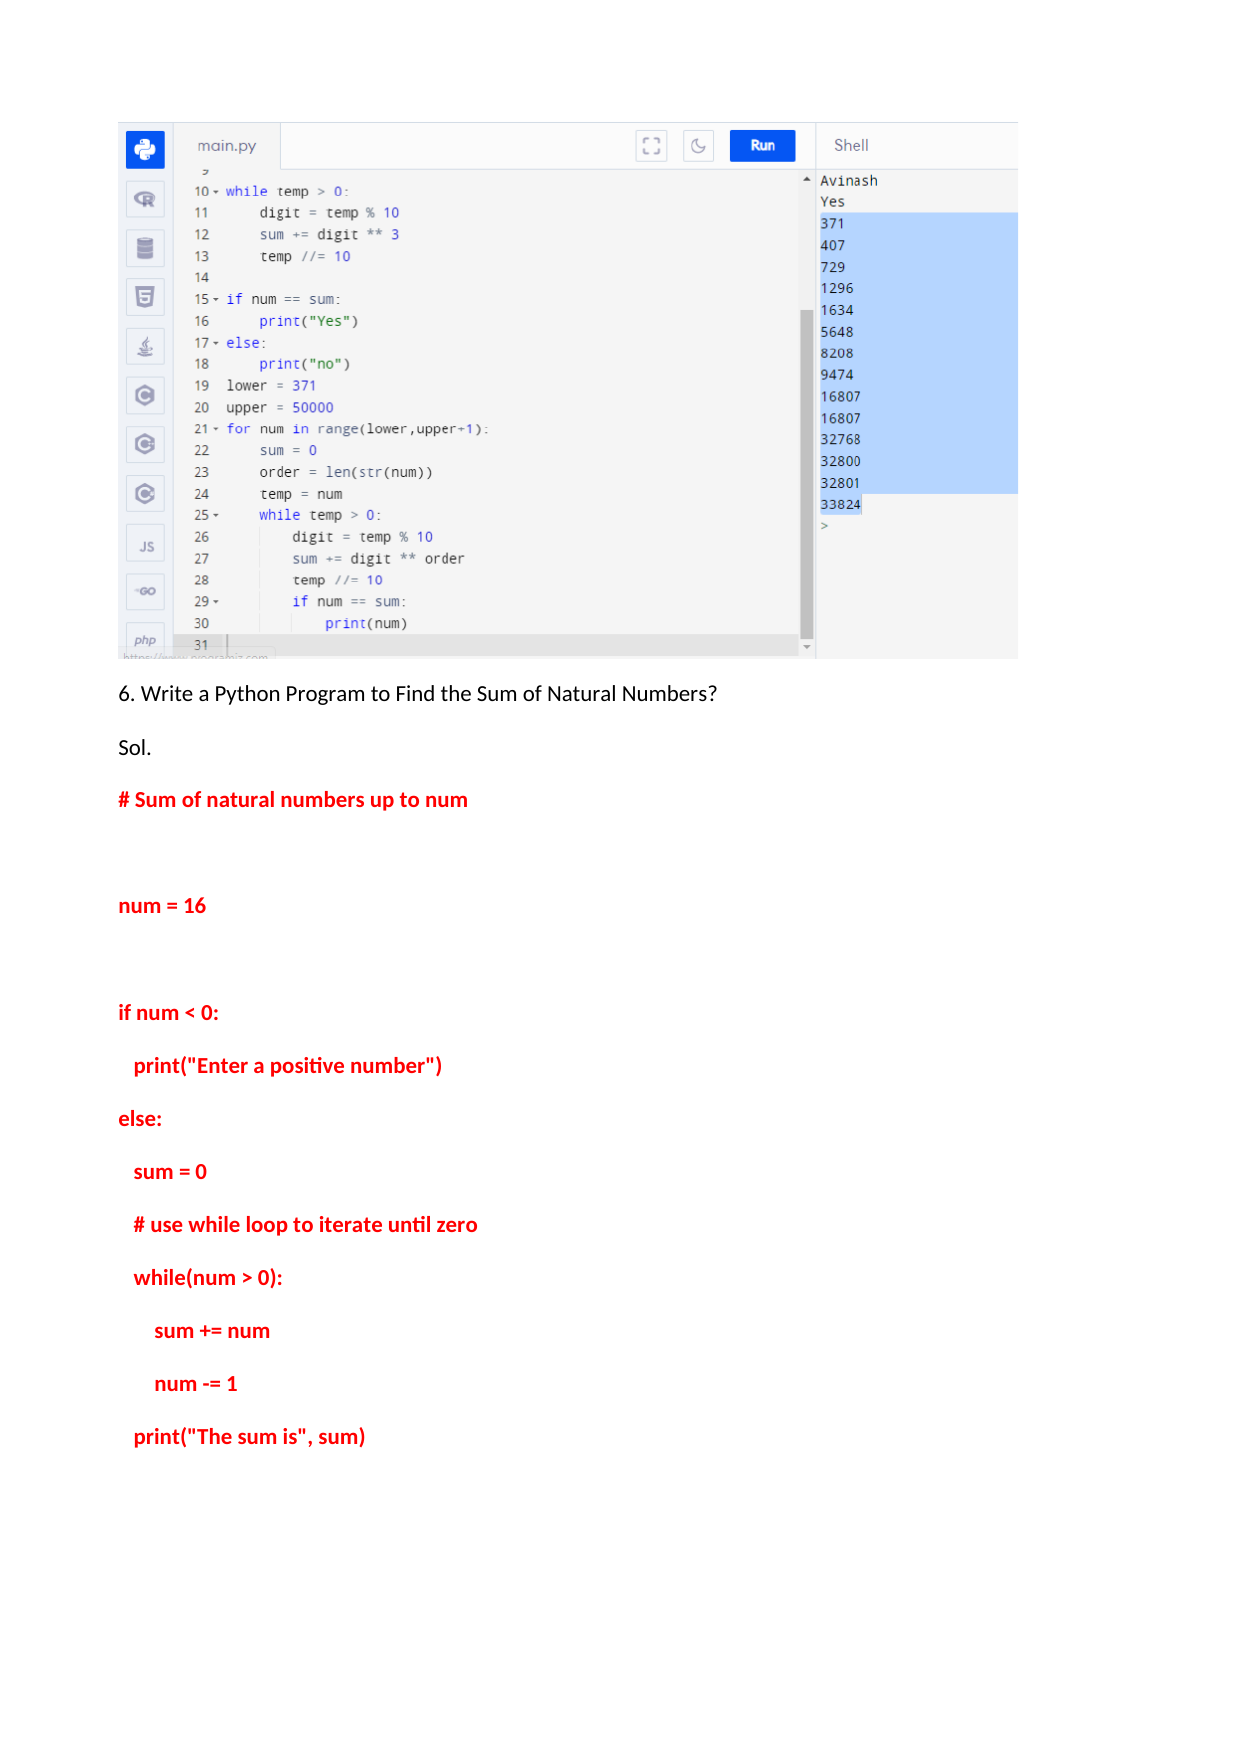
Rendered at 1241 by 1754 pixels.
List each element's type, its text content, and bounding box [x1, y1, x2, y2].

text else: [118, 1104, 1122, 1132]
text sum += num [118, 1316, 1122, 1344]
text # Sum of natural numbers up to num [118, 786, 1122, 814]
text print("The sum is", sum) [118, 1422, 1122, 1450]
text num = 16 [118, 892, 1122, 920]
text print("Enter a positive number") [118, 1051, 1122, 1079]
text # use while loop to iterate until zero [118, 1210, 1122, 1238]
text Sol. [118, 733, 1122, 761]
text num -= 1 [118, 1369, 1122, 1397]
text sum = 0 [118, 1157, 1122, 1185]
text while(num > 0): [118, 1263, 1122, 1291]
text 6. Write a Python Program to Find the Sum of Natural Numbers? [118, 679, 1122, 708]
text if num < 0: [118, 998, 1122, 1026]
